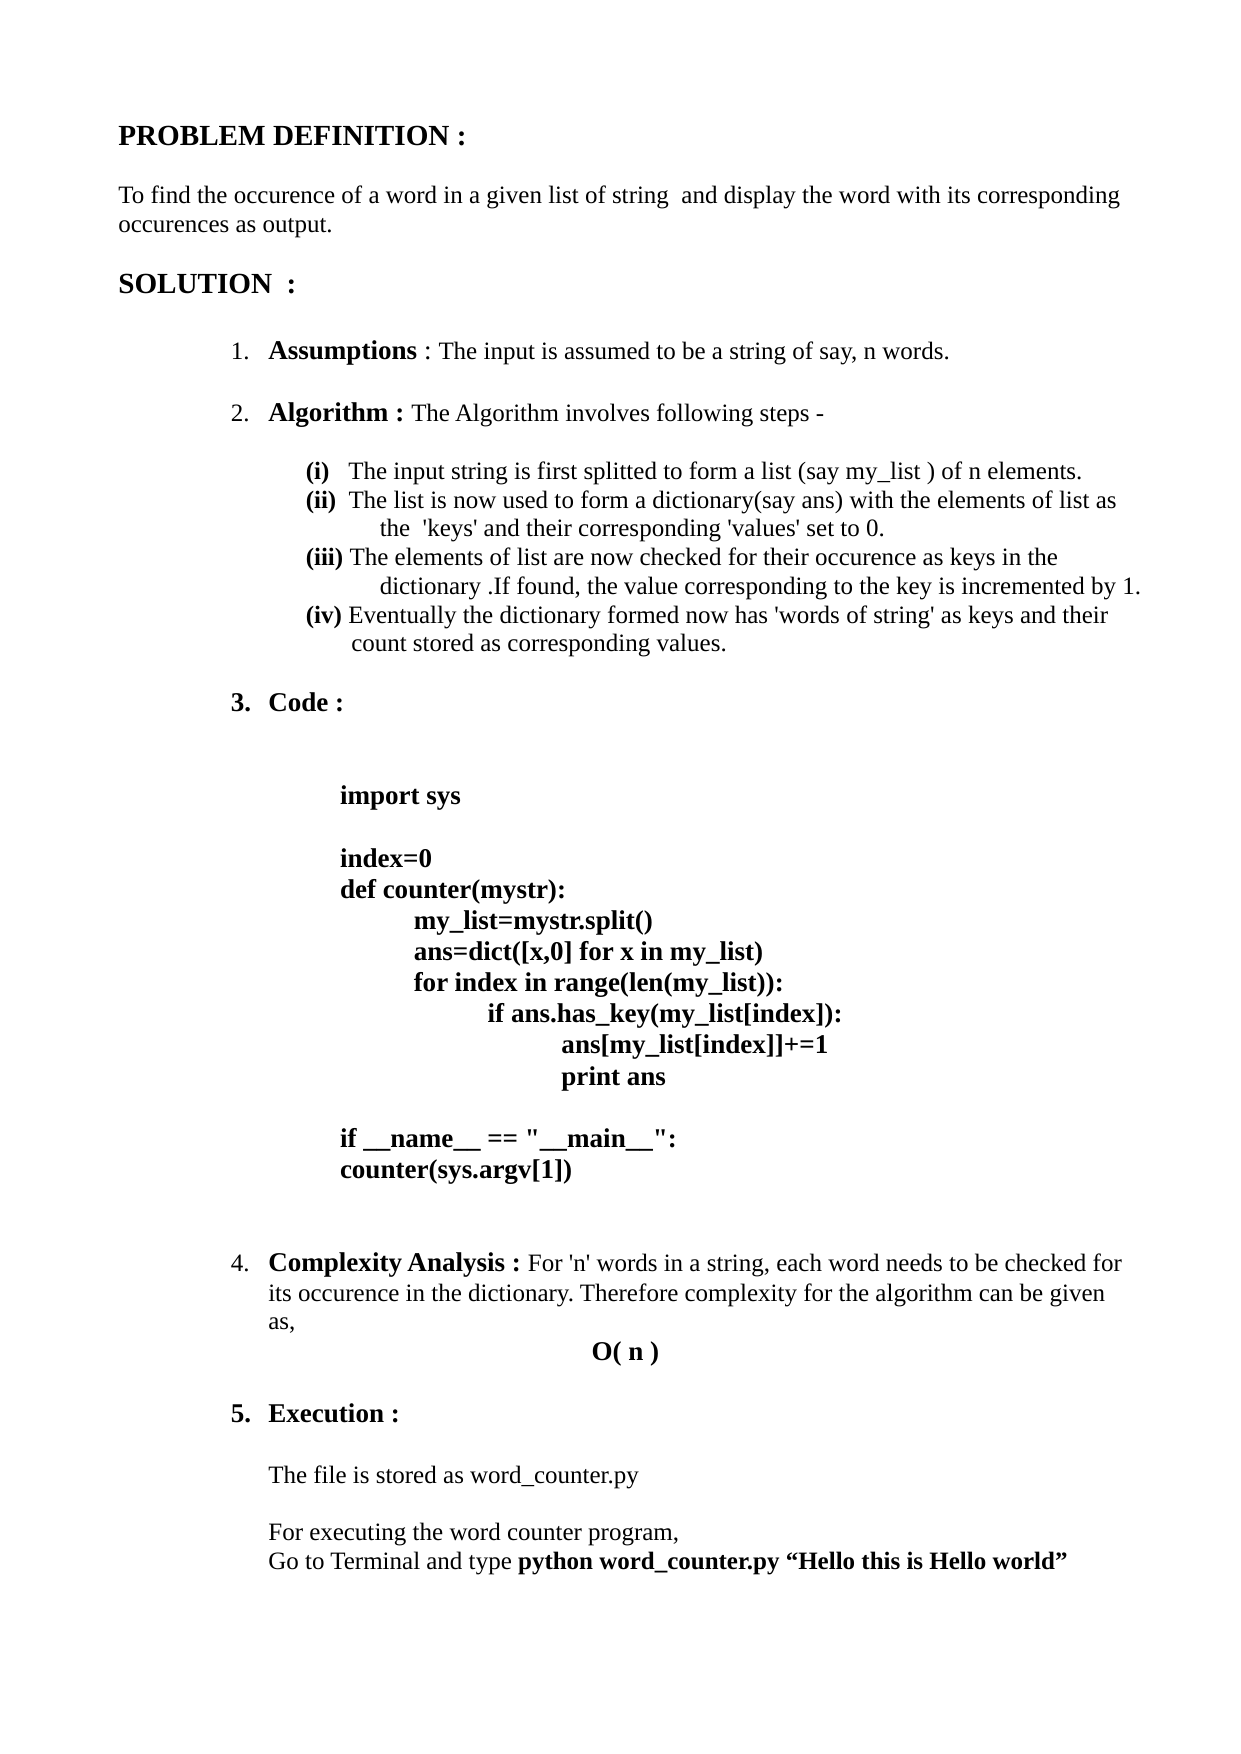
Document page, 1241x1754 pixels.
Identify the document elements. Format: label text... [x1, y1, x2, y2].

list (ii) The list is now used to form a dictionary(say ans) with the elements of list as the 'keys' and their corresponding 'values' set to 0. (iii) The elements of list are now checked for their occurence as keys in the dictionary .If found, the value corresponding to the key is incremented by 1. [268, 485, 1142, 600]
text PROBLEM DEFINITION : [118, 118, 1122, 152]
text if ans.has_key(my_list[index]): [118, 997, 1122, 1028]
list (iv) Eventually the dictionary formed now has 'words of string' as keys and their count stored as corresponding values. [268, 600, 1122, 657]
text for index in range(len(my_list)): [118, 966, 1122, 997]
text if __name__ == "__main__": [118, 1122, 1122, 1153]
text counter(sys.argv[1]) [118, 1153, 1122, 1184]
list Assumptions : The input is assumed to be a string of say, n words. [231, 334, 1122, 365]
text To find the occurence of a word in a given list of string and display the word with its corresponding occurences as output. SOLUTION : [118, 180, 1122, 334]
list Code : [231, 686, 1122, 717]
text index=0 [118, 842, 1122, 873]
list Execution : [231, 1397, 1122, 1429]
text def counter(mystr): [118, 873, 1122, 904]
text ans[my_list[index]]+=1 print ans [118, 1028, 1122, 1091]
list (i) The input string is first splitted to form a list (say my_list ) of n elements. [268, 456, 1122, 485]
list Algorithm : The Algorithm involves following steps - [231, 396, 1122, 427]
list The file is stored as word_counter.py For executing the word counter program, Go to Terminal and type python word_counter.py “Hello this is Hello world” [231, 1460, 1122, 1603]
list O( n ) [493, 1335, 1122, 1366]
text ans=dict([x,0] for x in my_list) [118, 935, 1122, 966]
text import sys [118, 779, 1122, 811]
text my_list=mystr.split() [118, 904, 1122, 935]
list Complexity Analysis : For 'n' words in a string, each word needs to be checked for its occurence in the dictionary. Therefore complexity for the algorithm can be given as, [231, 1247, 1122, 1335]
